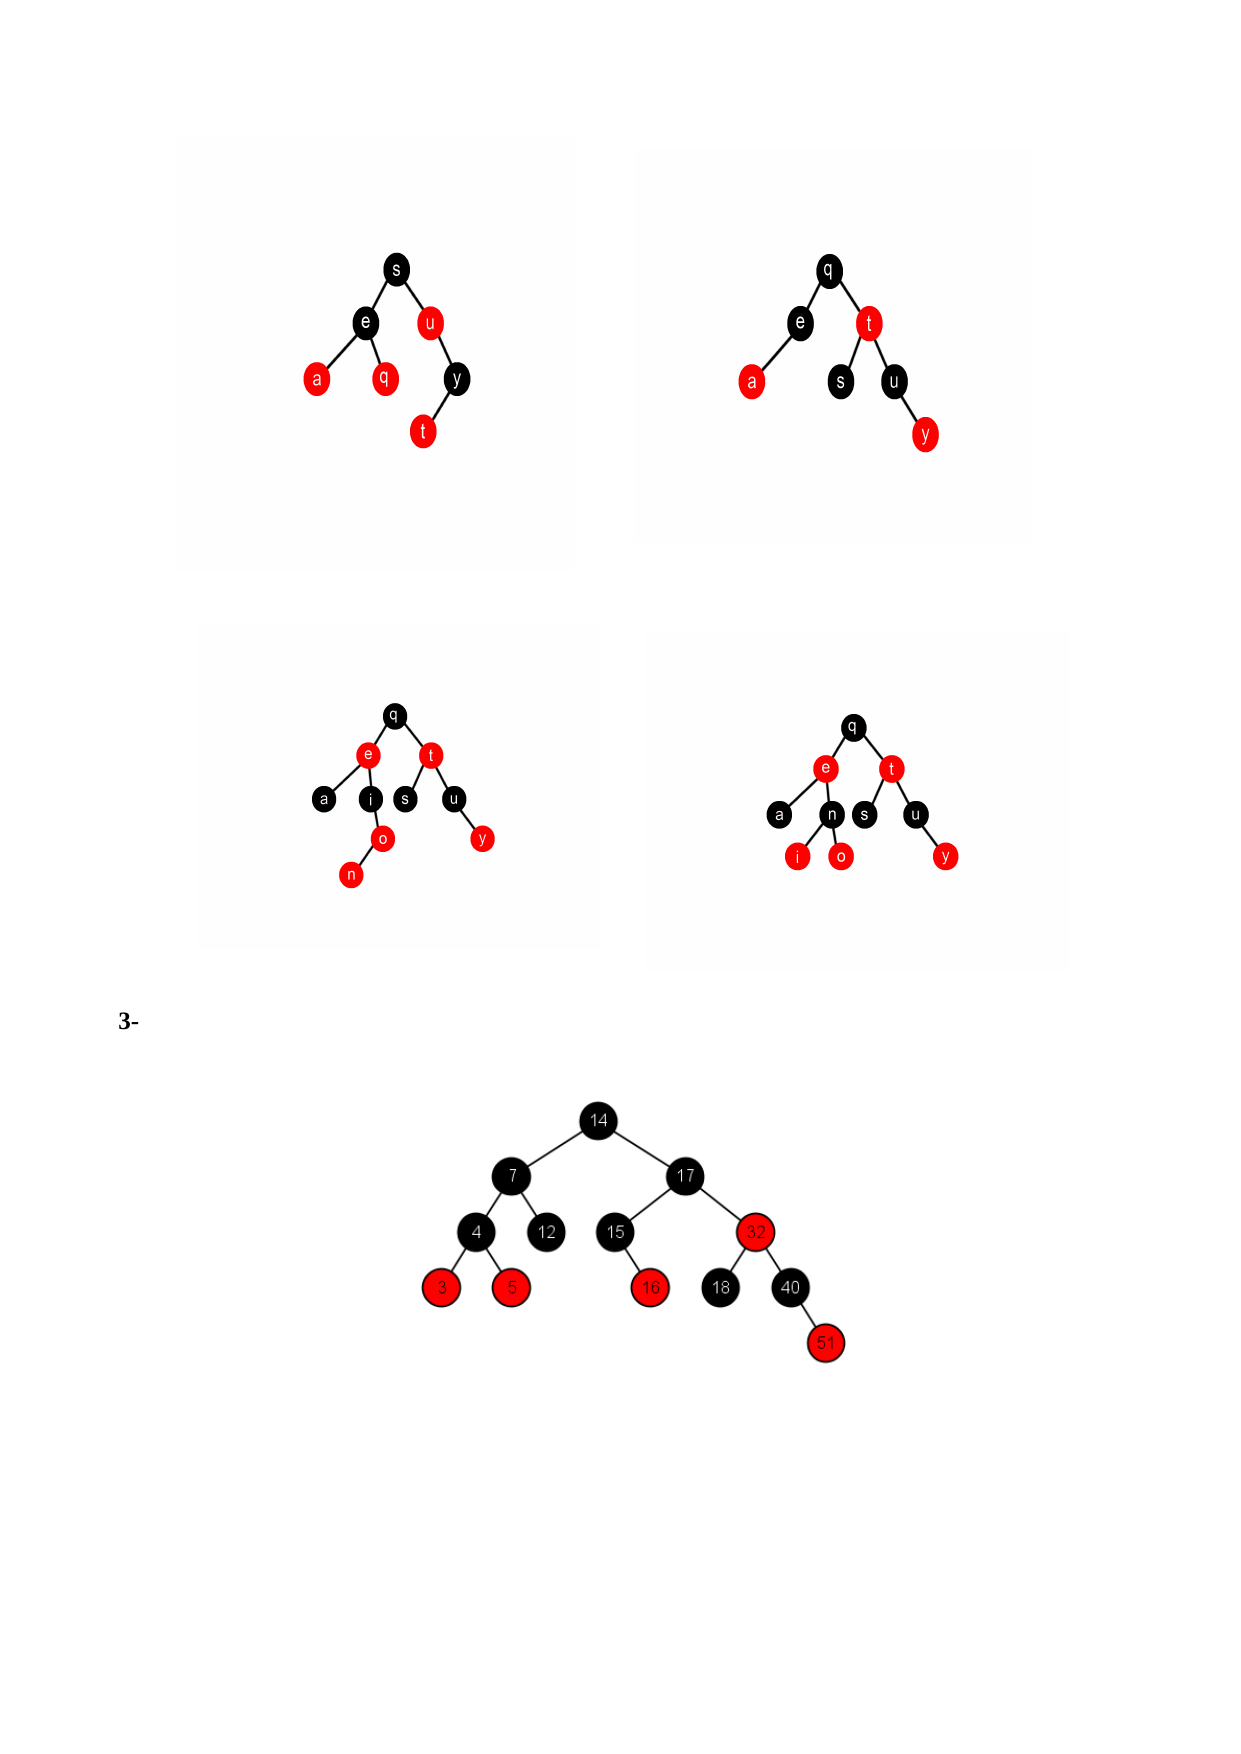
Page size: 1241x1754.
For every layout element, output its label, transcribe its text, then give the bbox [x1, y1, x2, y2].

picture [772, 149, 999, 543]
picture [769, 632, 1070, 972]
picture [372, 1075, 917, 1421]
picture [262, 137, 490, 571]
text 3- [118, 1006, 1122, 1035]
picture [314, 625, 601, 949]
